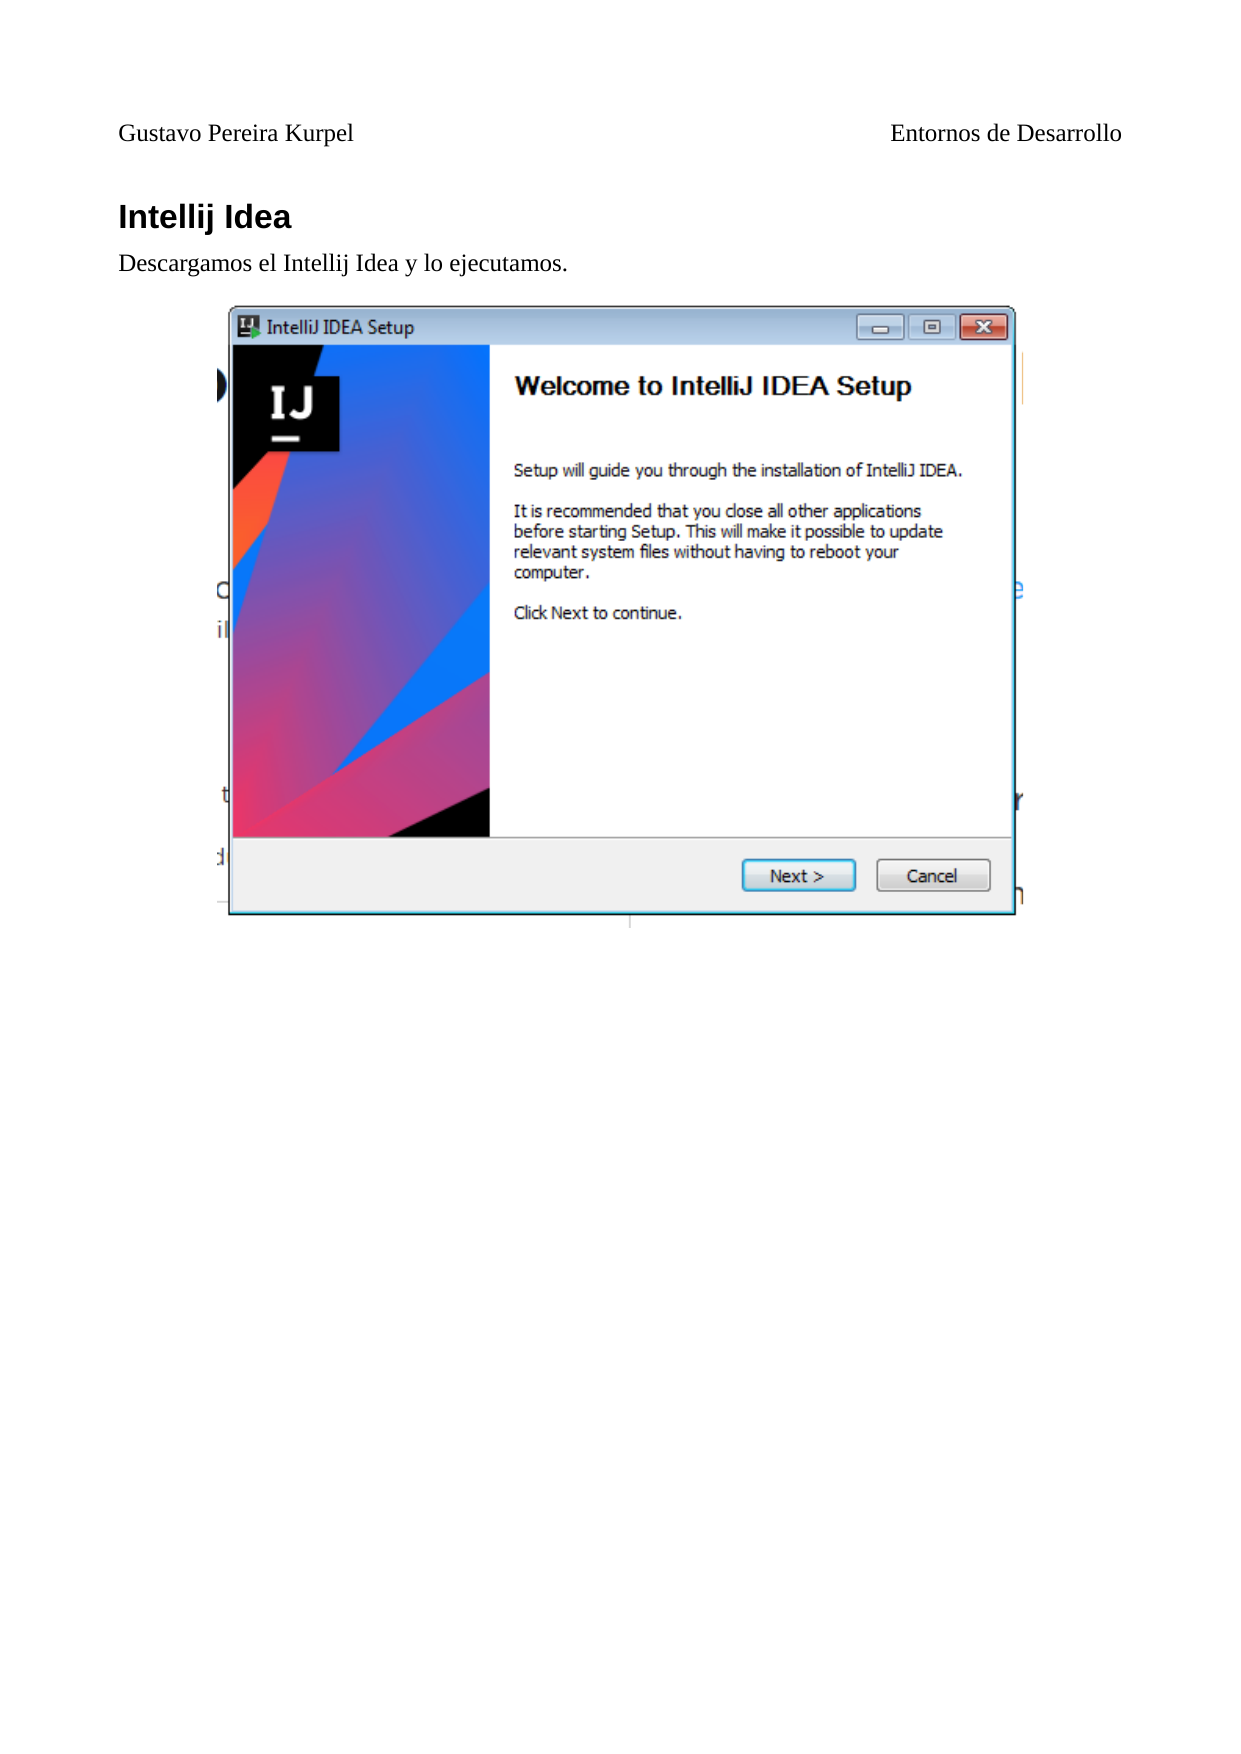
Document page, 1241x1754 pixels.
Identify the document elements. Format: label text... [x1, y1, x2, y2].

subtitle Intellij Idea [118, 197, 1122, 236]
picture [217, 296, 1024, 928]
text Descargamos el Intellij Idea y lo ejecutamos. [118, 248, 1122, 277]
